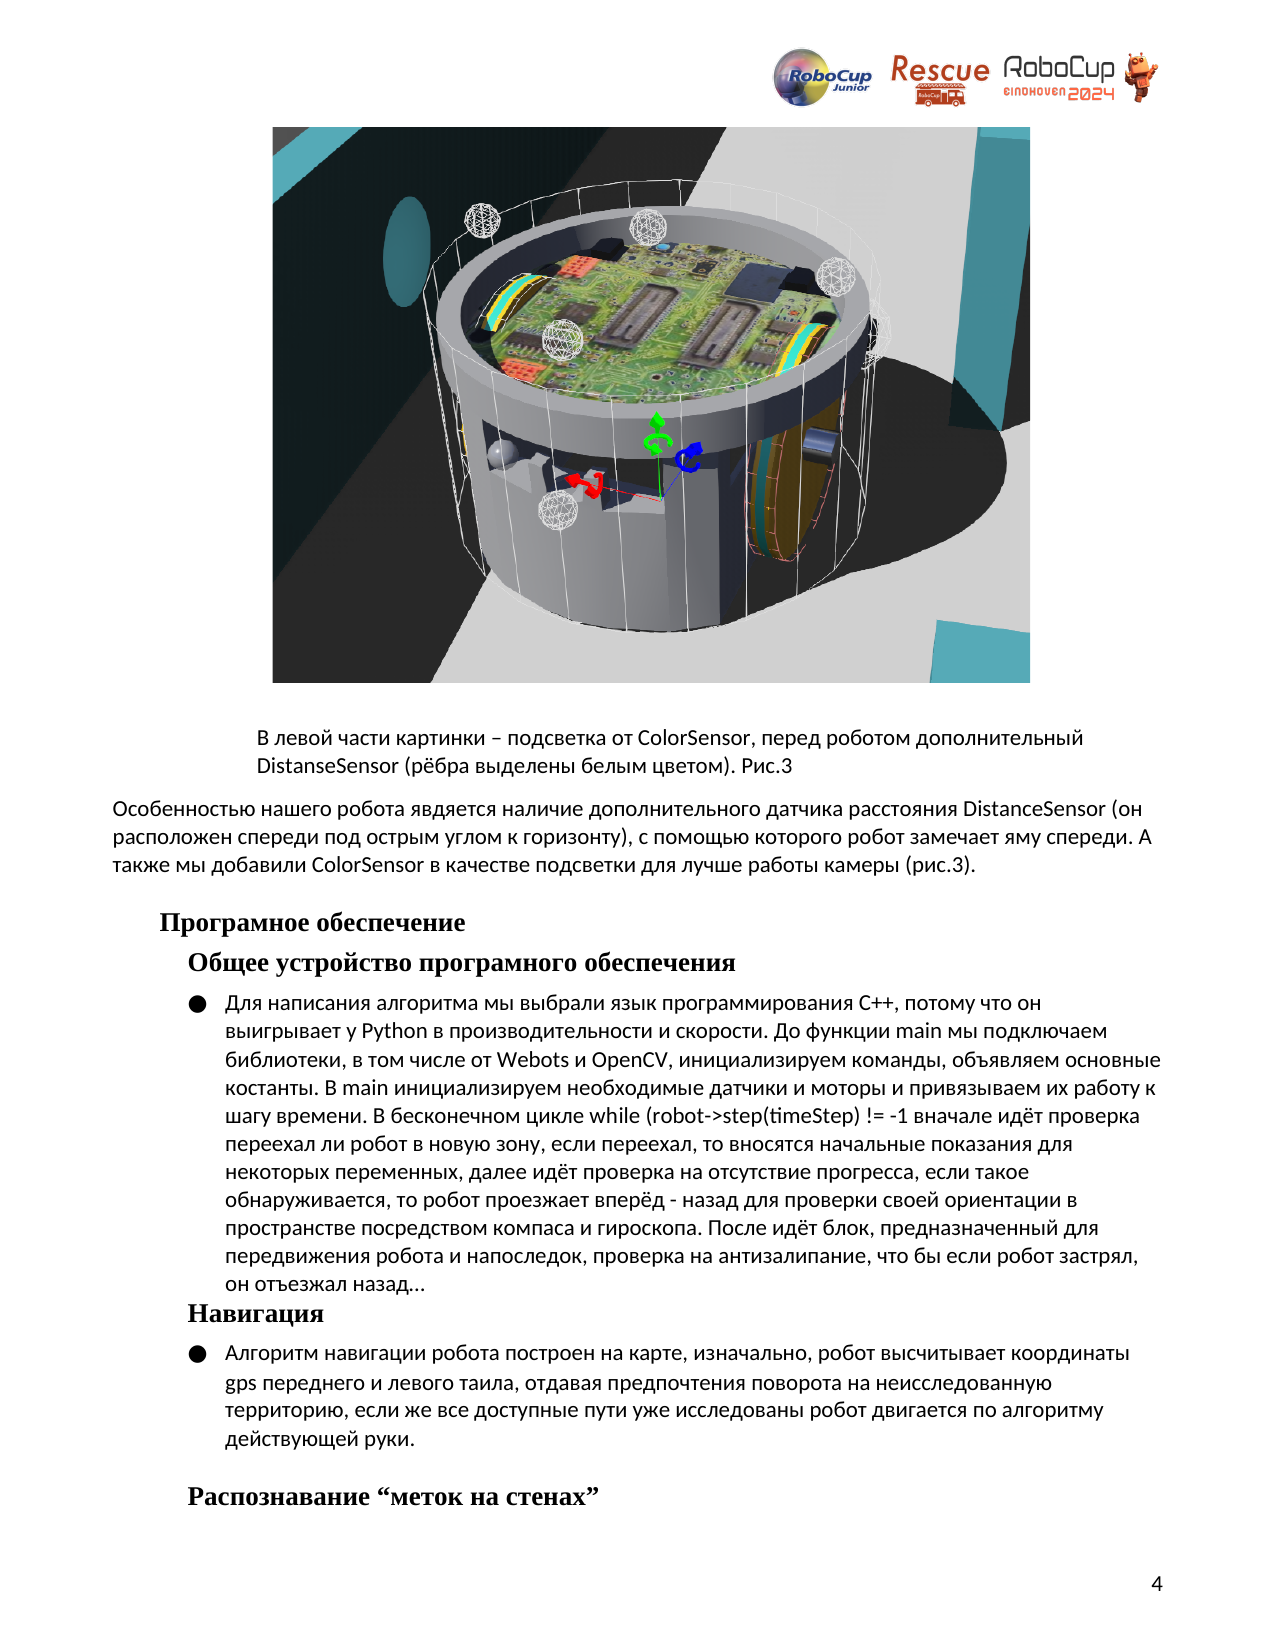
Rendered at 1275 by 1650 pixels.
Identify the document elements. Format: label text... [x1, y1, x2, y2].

picture [272, 127, 1031, 683]
list Програмное обеспечение [122, 906, 1162, 938]
list Алгоритм навигации робота построен на карте, изначально, робот высчитывает координаты gps переднего и левого таила, отдавая предпочтения поворота на неисследованную территорию, если же все доступные пути уже исследованы робот двигается по алгоритму действующей руки. [187, 1336, 1162, 1452]
picture [769, 45, 1163, 110]
list Распознавание “меток на стенах” [150, 1480, 1162, 1511]
list Навигация [150, 1297, 1162, 1328]
list Для написания алгоритма мы выбрали язык программирования C++, потому что он выигрывает у Python в производительности и скорости. До функции main мы подключаем библиотеки, в том числе от Webots и OpenCV, инициализируем команды, объявляем основные костанты. В main инициализируем необходимые датчики и моторы и привязываем их работу к шагу времени. В бесконечном цикле while (robot->step(timeStep) != -1 вначале идёт проверка переехал ли робот в новую зону, если переехал, то вносятся начальные показания для некоторых переменных, далее идёт проверка на отсутствие прогресса, если такое обнаруживается, то робот проезжает вперёд - назад для проверки своей ориентации в пространстве посредством компаса и гироскопа. После идёт блок, предназначенный для передвижения робота и напоследок, проверка на антизалипание, что бы если робот застрял, он отъезжал назад… [187, 985, 1162, 1297]
list Общее устройство програмного обеспечения [150, 946, 1162, 977]
text Особенностью нашего робота явдяется наличие дополнительного датчика расстояния DistanceSensor (он расположен спереди под острым углом к горизонту), с помощью которого робот замечает яму спереди. А также мы добавили ColorSensor в качестве подсветки для лучше работы камеры (рис.3). [112, 794, 1162, 878]
